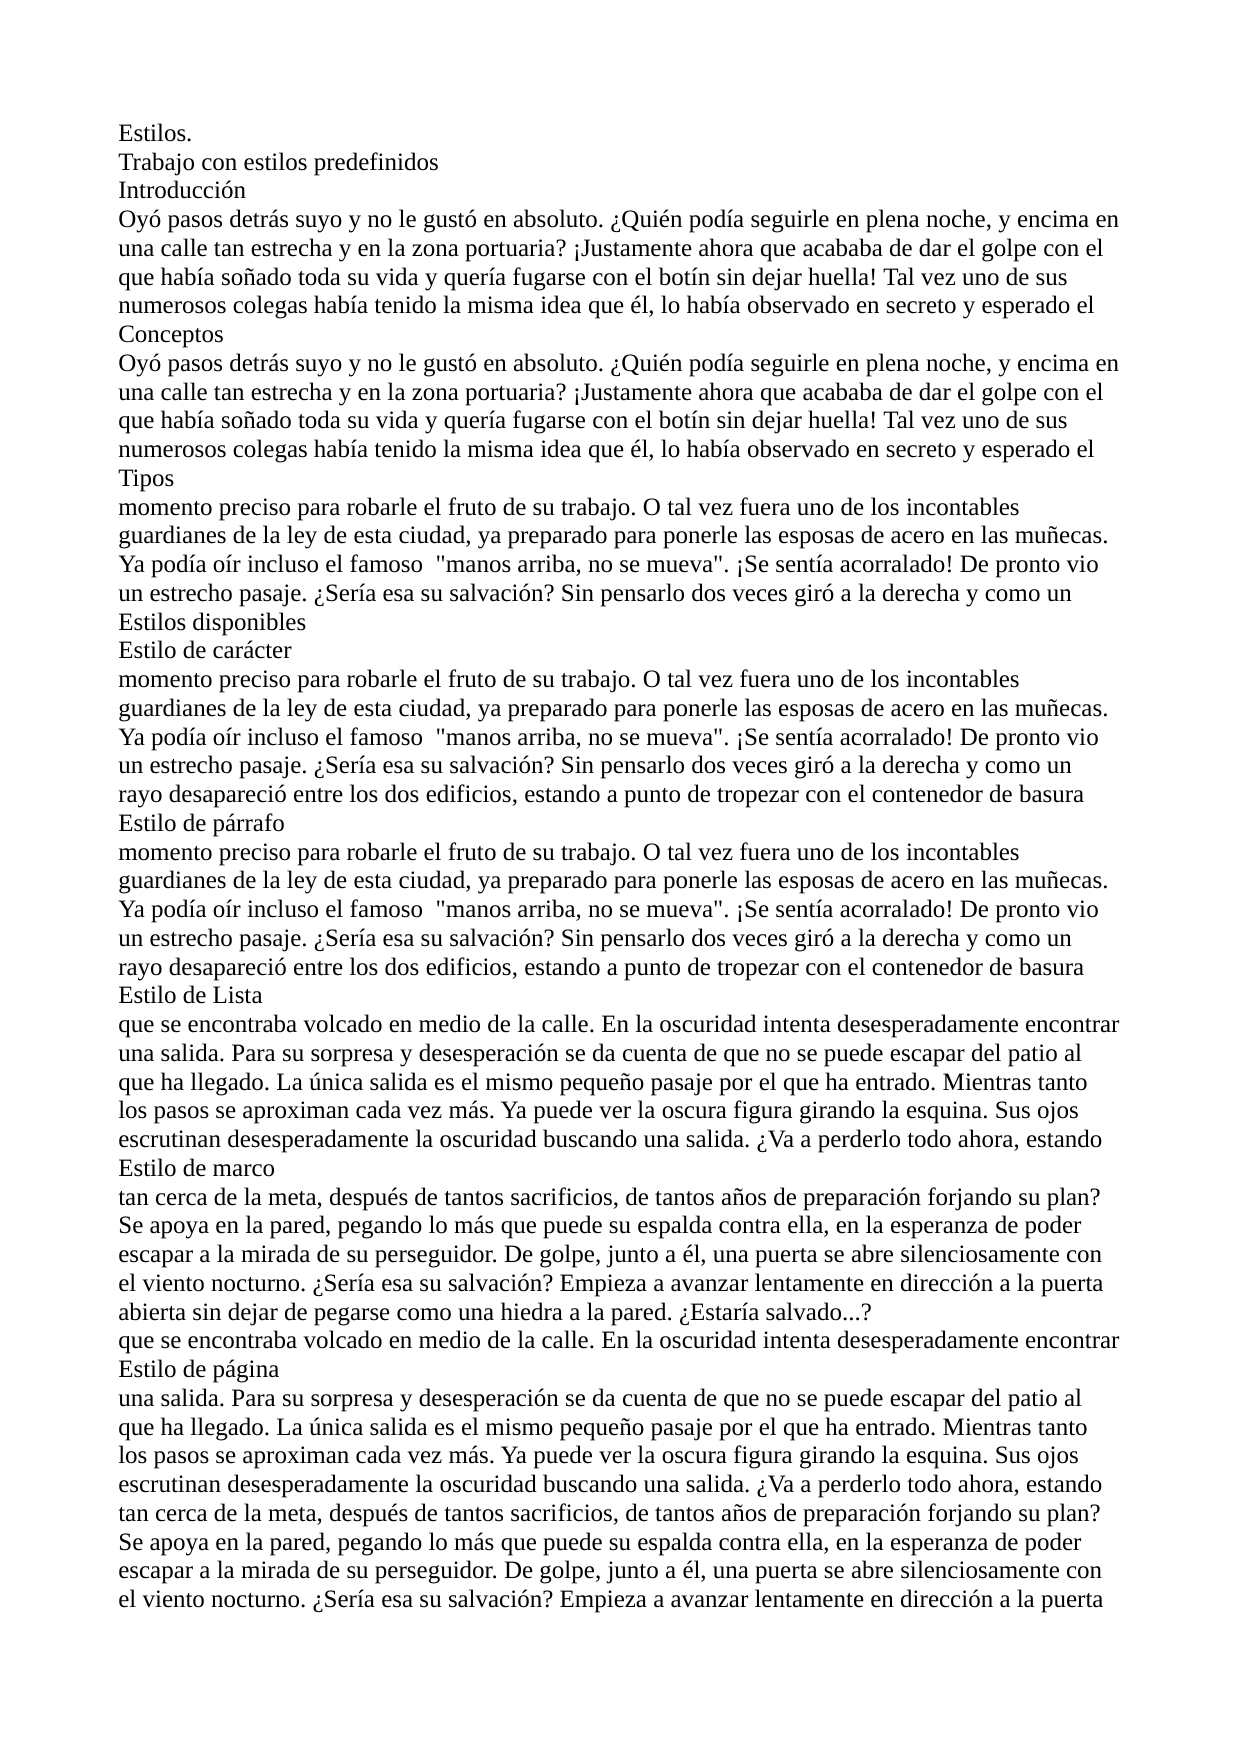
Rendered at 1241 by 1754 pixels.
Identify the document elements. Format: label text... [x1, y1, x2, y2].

text Oyó pasos detrás suyo y no le gustó en absoluto. ¿Quién podía seguirle en plena noche, y encima en una calle tan estrecha y en la zona portuaria? ¡Justamente ahora que acababa de dar el golpe con el que había soñado toda su vida y quería fugarse con el botín sin dejar huella! Tal vez uno de sus numerosos colegas había tenido la misma idea que él, lo había observado en secreto y esperado el [118, 348, 1122, 463]
text Conceptos [118, 319, 1122, 348]
text Oyó pasos detrás suyo y no le gustó en absoluto. ¿Quién podía seguirle en plena noche, y encima en una calle tan estrecha y en la zona portuaria? ¡Justamente ahora que acababa de dar el golpe con el que había soñado toda su vida y quería fugarse con el botín sin dejar huella! Tal vez uno de sus numerosos colegas había tenido la misma idea que él, lo había observado en secreto y esperado el [118, 204, 1122, 319]
text momento preciso para robarle el fruto de su trabajo. O tal vez fuera uno de los incontables guardianes de la ley de esta ciudad, ya preparado para ponerle las esposas de acero en las muñecas. Ya podía oír incluso el famoso "manos arriba, no se mueva". ¡Se sentía acorralado! De pronto vio un estrecho pasaje. ¿Sería esa su salvación? Sin pensarlo dos veces giró a la derecha y como un rayo desapareció entre los dos edificios, estando a punto de tropezar con el contenedor de basura [118, 837, 1122, 981]
text Estilos. [118, 118, 1122, 147]
text momento preciso para robarle el fruto de su trabajo. O tal vez fuera uno de los incontables guardianes de la ley de esta ciudad, ya preparado para ponerle las esposas de acero en las muñecas. Ya podía oír incluso el famoso "manos arriba, no se mueva". ¡Se sentía acorralado! De pronto vio un estrecho pasaje. ¿Sería esa su salvación? Sin pensarlo dos veces giró a la derecha y como un rayo desapareció entre los dos edificios, estando a punto de tropezar con el contenedor de basura [118, 664, 1122, 808]
text que se encontraba volcado en medio de la calle. En la oscuridad intenta desesperadamente encontrar [118, 1009, 1122, 1038]
text Estilo de página [118, 1354, 1122, 1383]
text una salida. Para su sorpresa y desesperación se da cuenta de que no se puede escapar del patio al que ha llegado. La única salida es el mismo pequeño pasaje por el que ha entrado. Mientras tanto los pasos se aproximan cada vez más. Ya puede ver la oscura figura girando la esquina. Sus ojos escrutinan desesperadamente la oscuridad buscando una salida. ¿Va a perderlo todo ahora, estando tan cerca de la meta, después de tantos sacrificios, de tantos años de preparación forjando su plan? Se apoya en la pared, pegando lo más que puede su espalda contra ella, en la esperanza de poder escapar a la mirada de su perseguidor. De golpe, junto a él, una puerta se abre silenciosamente con el viento nocturno. ¿Sería esa su salvación? Empieza a avanzar lentamente en dirección a la puerta [118, 1383, 1122, 1613]
text Estilo de párrafo [118, 808, 1122, 837]
text Estilo de marco [118, 1153, 1122, 1182]
text Introducción [118, 176, 1122, 204]
text Trabajo con estilos predefinidos [118, 147, 1122, 176]
text momento preciso para robarle el fruto de su trabajo. O tal vez fuera uno de los incontables guardianes de la ley de esta ciudad, ya preparado para ponerle las esposas de acero en las muñecas. Ya podía oír incluso el famoso "manos arriba, no se mueva". ¡Se sentía acorralado! De pronto vio un estrecho pasaje. ¿Sería esa su salvación? Sin pensarlo dos veces giró a la derecha y como un [118, 492, 1122, 607]
text Estilo de Lista [118, 981, 1122, 1009]
text una salida. Para su sorpresa y desesperación se da cuenta de que no se puede escapar del patio al que ha llegado. La única salida es el mismo pequeño pasaje por el que ha entrado. Mientras tanto los pasos se aproximan cada vez más. Ya puede ver la oscura figura girando la esquina. Sus ojos escrutinan desesperadamente la oscuridad buscando una salida. ¿Va a perderlo todo ahora, estando [118, 1038, 1122, 1153]
text Estilos disponibles [118, 607, 1122, 636]
text que se encontraba volcado en medio de la calle. En la oscuridad intenta desesperadamente encontrar [118, 1326, 1122, 1354]
text Tipos [118, 463, 1122, 492]
text tan cerca de la meta, después de tantos sacrificios, de tantos años de preparación forjando su plan? Se apoya en la pared, pegando lo más que puede su espalda contra ella, en la esperanza de poder escapar a la mirada de su perseguidor. De golpe, junto a él, una puerta se abre silenciosamente con el viento nocturno. ¿Sería esa su salvación? Empieza a avanzar lentamente en dirección a la puerta abierta sin dejar de pegarse como una hiedra a la pared. ¿Estaría salvado...? [118, 1182, 1122, 1326]
text Estilo de carácter [118, 636, 1122, 664]
